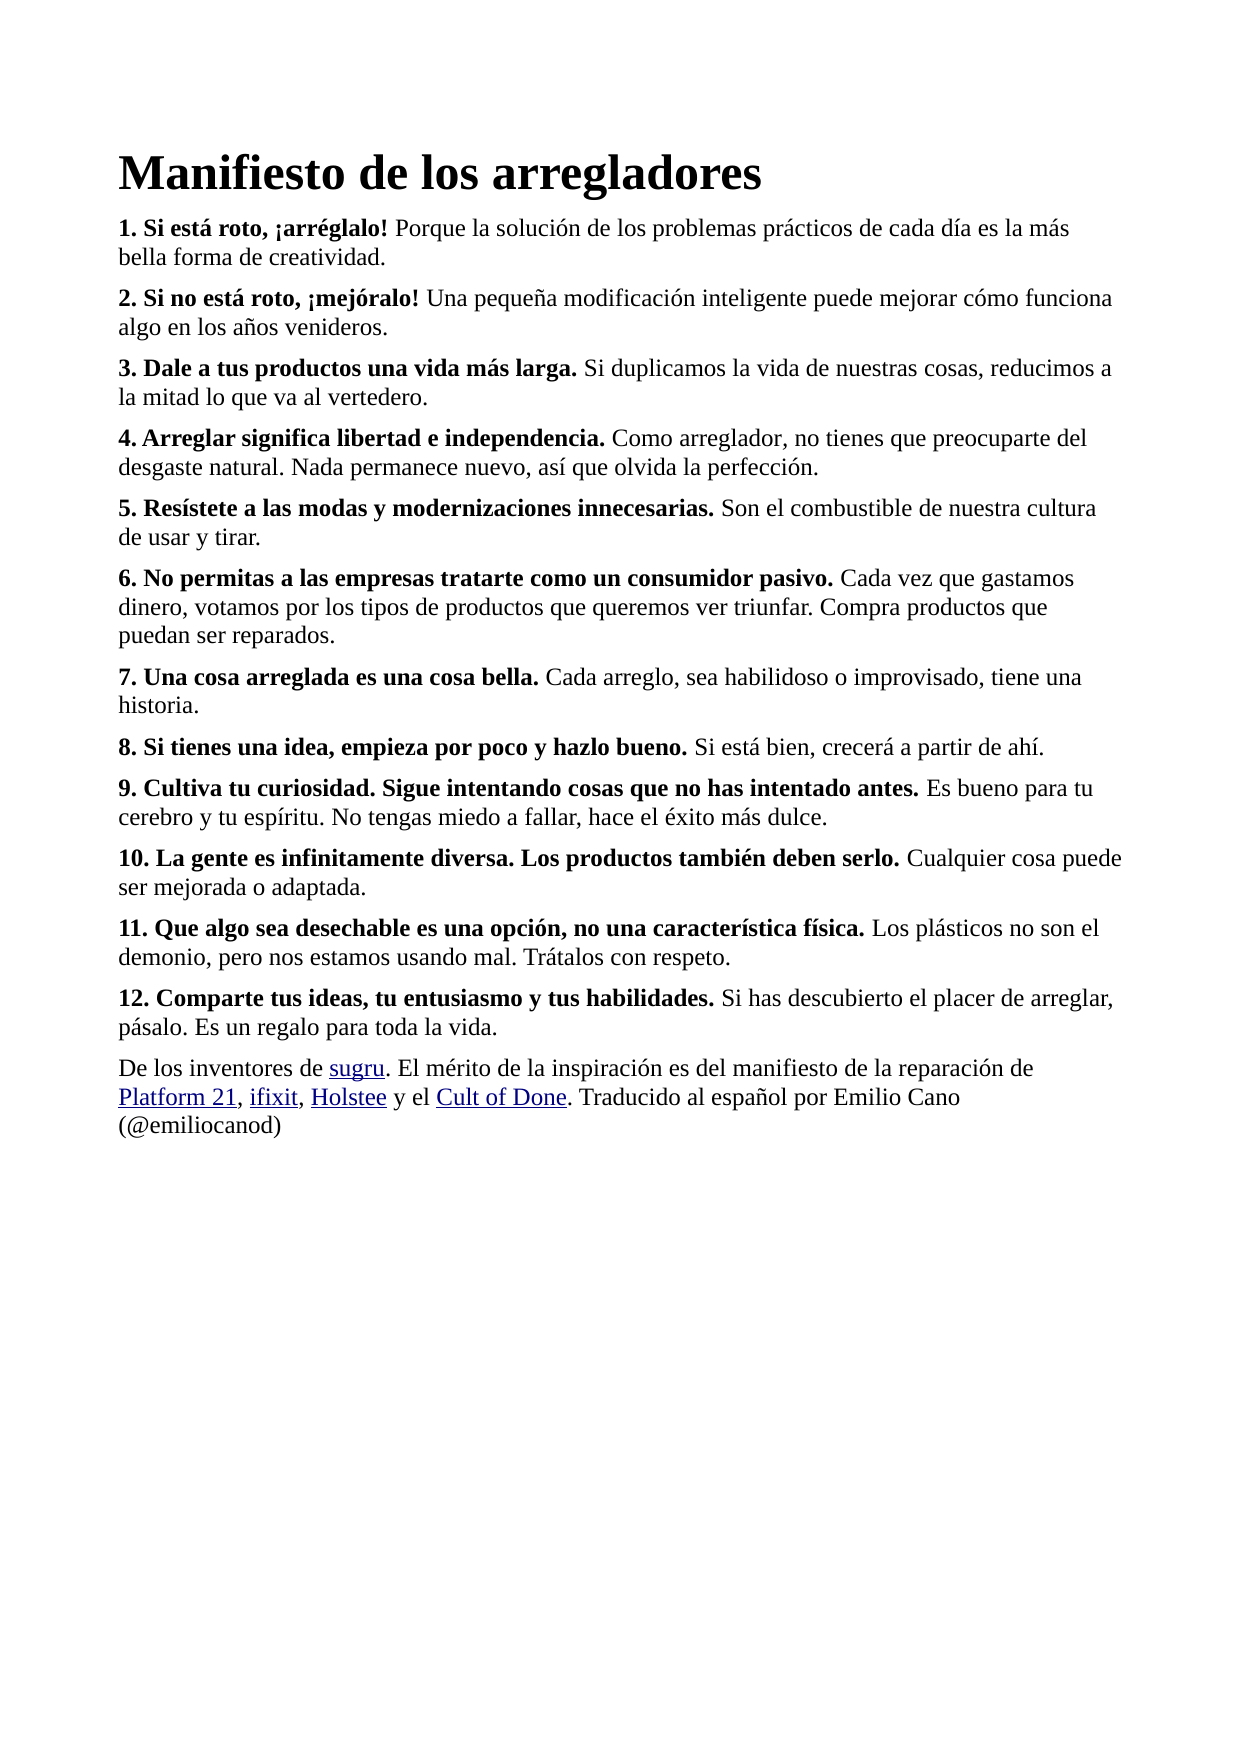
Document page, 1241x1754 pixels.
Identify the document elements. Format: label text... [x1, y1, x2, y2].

text 2. Si no está roto, ¡mejóralo! Una pequeña modificación inteligente puede mejorar cómo funciona algo en los años venideros. [118, 283, 1122, 341]
text 12. Comparte tus ideas, tu entusiasmo y tus habilidades. Si has descubierto el placer de arreglar, pásalo. Es un regalo para toda la vida. [118, 983, 1122, 1041]
text 3. Dale a tus productos una vida más larga. Si duplicamos la vida de nuestras cosas, reducimos a la mitad lo que va al vertedero. [118, 353, 1122, 411]
text 7. Una cosa arreglada es una cosa bella. Cada arreglo, sea habilidoso o improvisado, tiene una historia. [118, 662, 1122, 719]
text 4. Arreglar significa libertad e independencia. Como arreglador, no tienes que preocuparte del desgaste natural. Nada permanece nuevo, así que olvida la perfección. [118, 423, 1122, 481]
text 6. No permitas a las empresas tratarte como un consumidor pasivo. Cada vez que gastamos dinero, votamos por los tipos de productos que queremos ver triunfar. Compra productos que puedan ser reparados. [118, 563, 1122, 649]
text 8. Si tienes una idea, empieza por poco y hazlo bueno. Si está bien, crecerá a partir de ahí. [118, 732, 1122, 761]
text 11. Que algo sea desechable es una opción, no una característica física. Los plásticos no son el demonio, pero nos estamos usando mal. Trátalos con respeto. [118, 913, 1122, 971]
text 9. Cultiva tu curiosidad. Sigue intentando cosas que no has intentado antes. Es bueno para tu cerebro y tu espíritu. No tengas miedo a fallar, hace el éxito más dulce. [118, 773, 1122, 831]
subtitle Manifiesto de los arregladores [118, 143, 1122, 201]
text 5. Resístete a las modas y modernizaciones innecesarias. Son el combustible de nuestra cultura de usar y tirar. [118, 493, 1122, 551]
text 10. La gente es infinitamente diversa. Los productos también deben serlo. Cualquier cosa puede ser mejorada o adaptada. [118, 843, 1122, 901]
text De los inventores de sugru. El mérito de la inspiración es del manifiesto de la reparación de Platform 21, ifixit, Holstee y el Cult of Done. Traducido al español por Emilio Cano (@emiliocanod) [118, 1053, 1122, 1139]
text 1. Si está roto, ¡arréglalo! Porque la solución de los problemas prácticos de cada día es la más bella forma de creatividad. [118, 213, 1122, 271]
